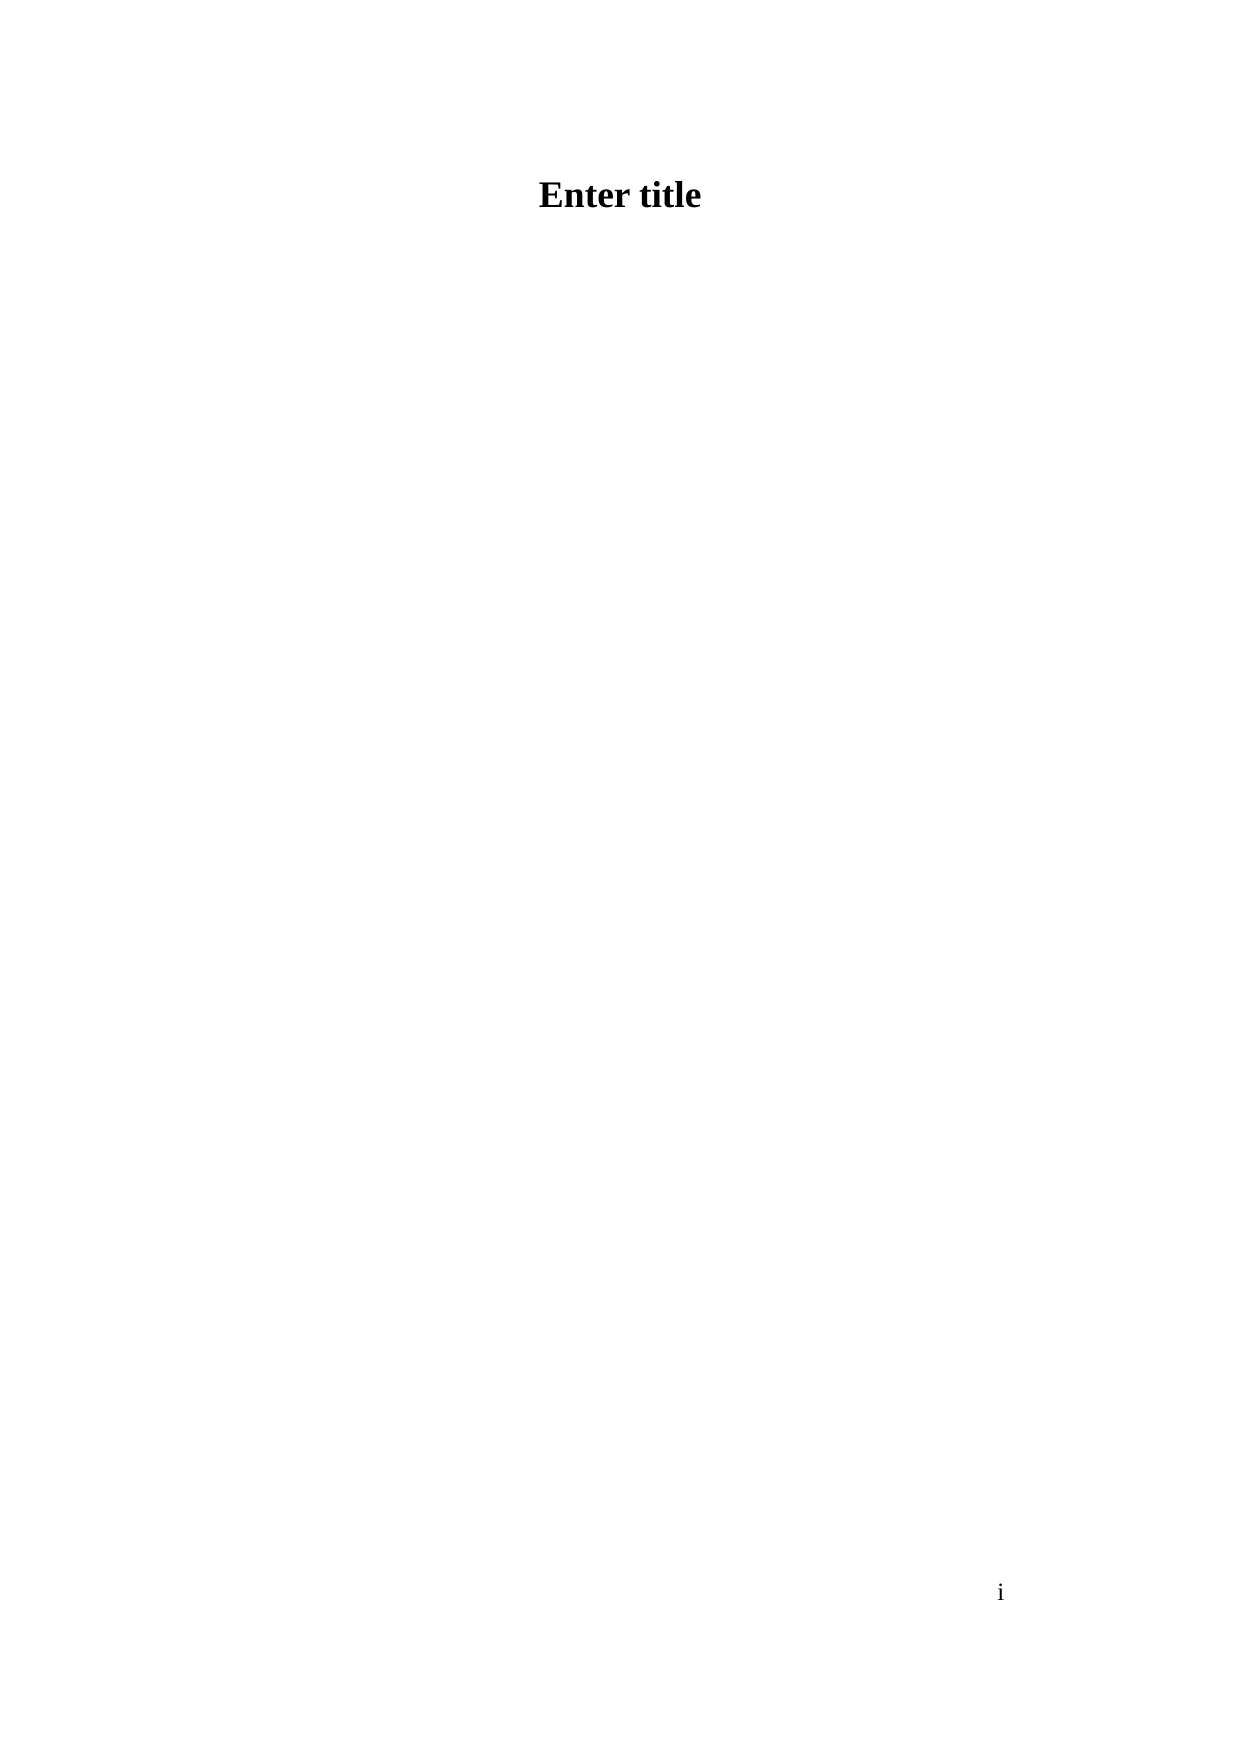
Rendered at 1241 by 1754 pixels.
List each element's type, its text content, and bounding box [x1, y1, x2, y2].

title Enter title [236, 173, 1004, 216]
